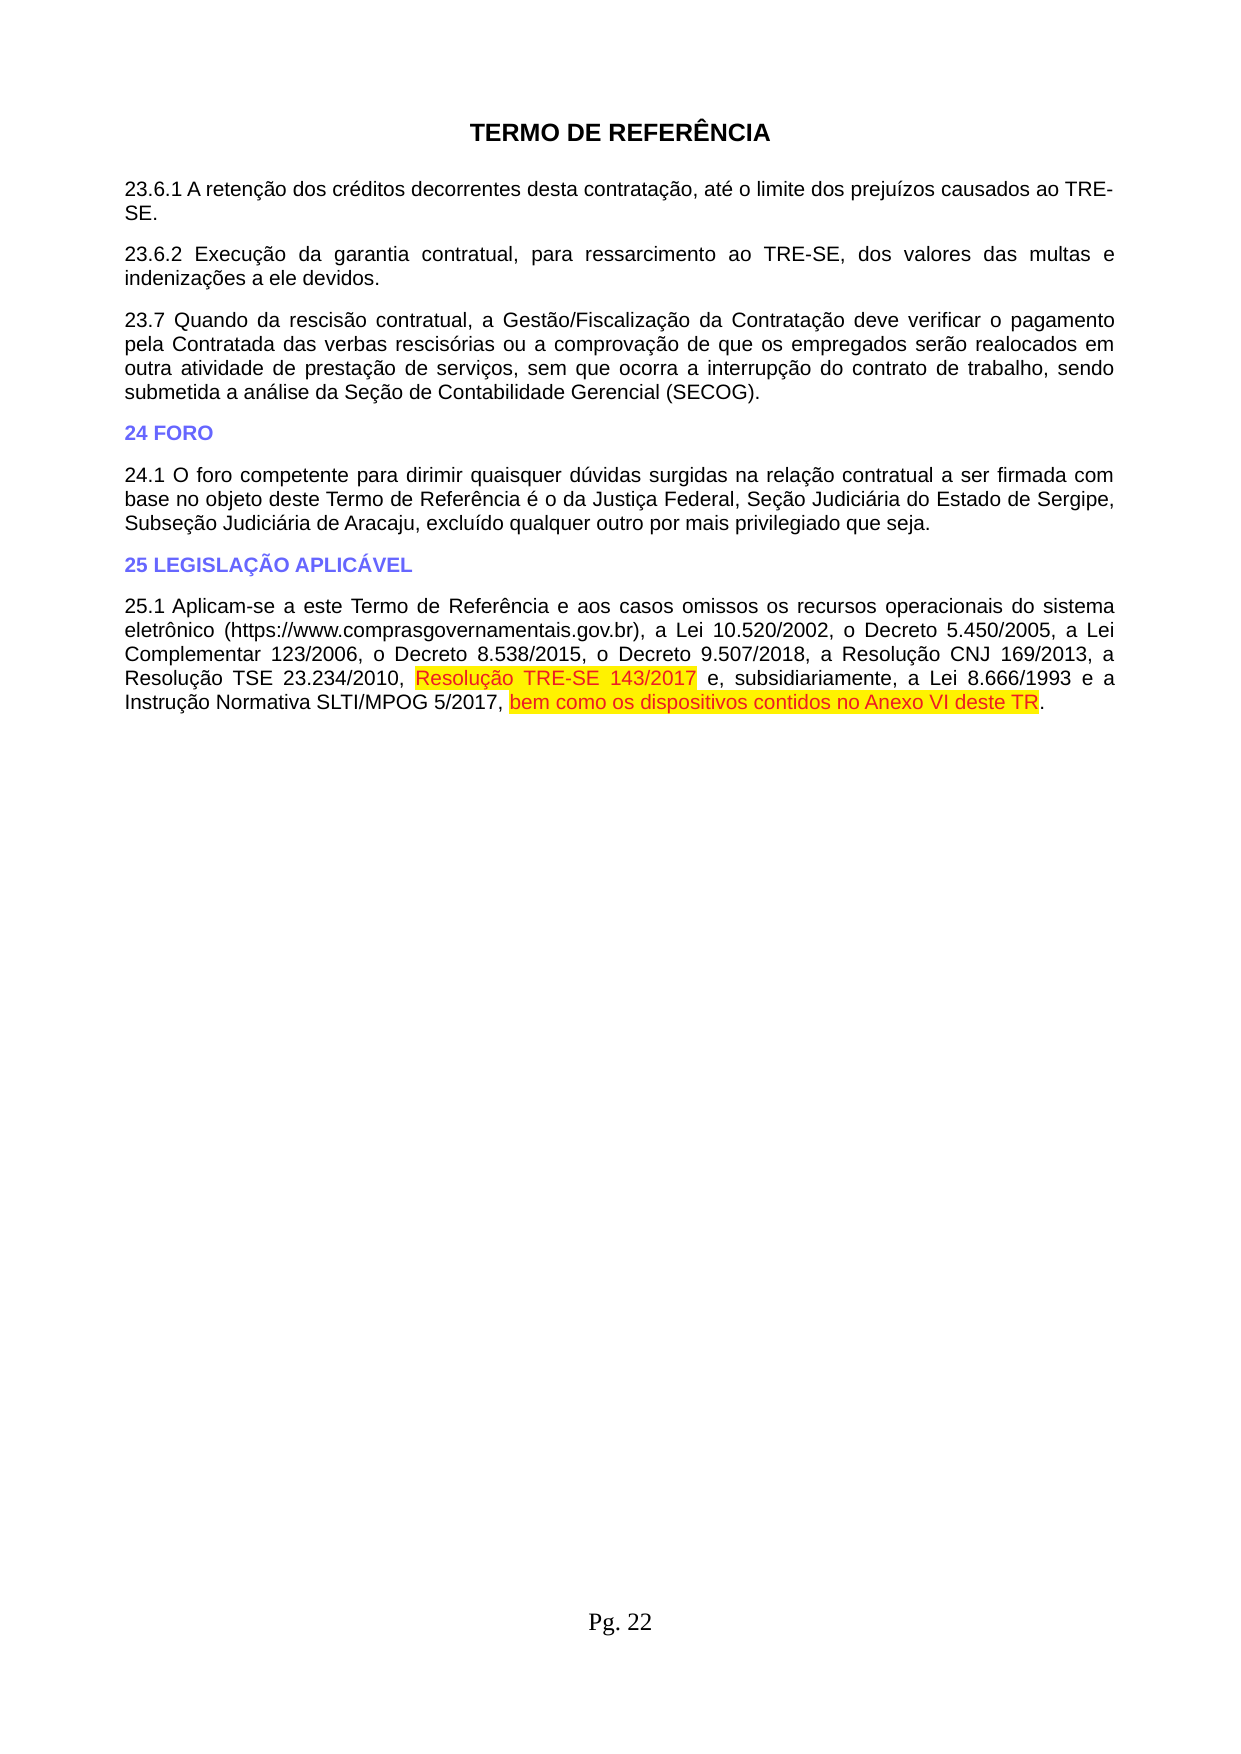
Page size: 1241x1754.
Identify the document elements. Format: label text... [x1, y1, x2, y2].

text 23.6.2 Execução da garantia contratual, para ressarcimento ao TRE-SE, dos valores das multas e indenizações a ele devidos. [124, 242, 1116, 290]
text 23.6.1 A retenção dos créditos decorrentes desta contratação, até o limite dos prejuízos causados ao TRE-SE. [124, 176, 1116, 224]
text 25 LEGISLAÇÃO APLICÁVEL [124, 552, 1116, 576]
text 24.1 O foro competente para dirimir quaisquer dúvidas surgidas na relação contratual a ser firmada com base no objeto deste Termo de Referência é o da Justiça Federal, Seção Judiciária do Estado de Sergipe, Subseção Judiciária de Aracaju, excluído qualquer outro por mais privilegiado que seja. [124, 463, 1116, 535]
text 25.1 Aplicam-se a este Termo de Referência e aos casos omissos os recursos operacionais do sistema eletrônico (https://www.comprasgovernamentais.gov.br), a Lei 10.520/2002, o Decreto 5.450/2005, a Lei Complementar 123/2006, o Decreto 8.538/2015, o Decreto 9.507/2018, a Resolução CNJ 169/2013, a Resolução TSE 23.234/2010, Resolução TRE-SE 143/2017 e, subsidiariamente, a Lei 8.666/1993 e a Instrução Normativa SLTI/MPOG 5/2017, bem como os dispositivos contidos no Anexo VI deste TR. [124, 594, 1116, 714]
text 24 FORO [124, 421, 1116, 445]
text 23.7 Quando da rescisão contratual, a Gestão/Fiscalização da Contratação deve verificar o pagamento pela Contratada das verbas rescisórias ou a comprovação de que os empregados serão realocados em outra atividade de prestação de serviços, sem que ocorra a interrupção do contrato de trabalho, sendo submetida a análise da Seção de Contabilidade Gerencial (SECOG). [124, 308, 1116, 403]
